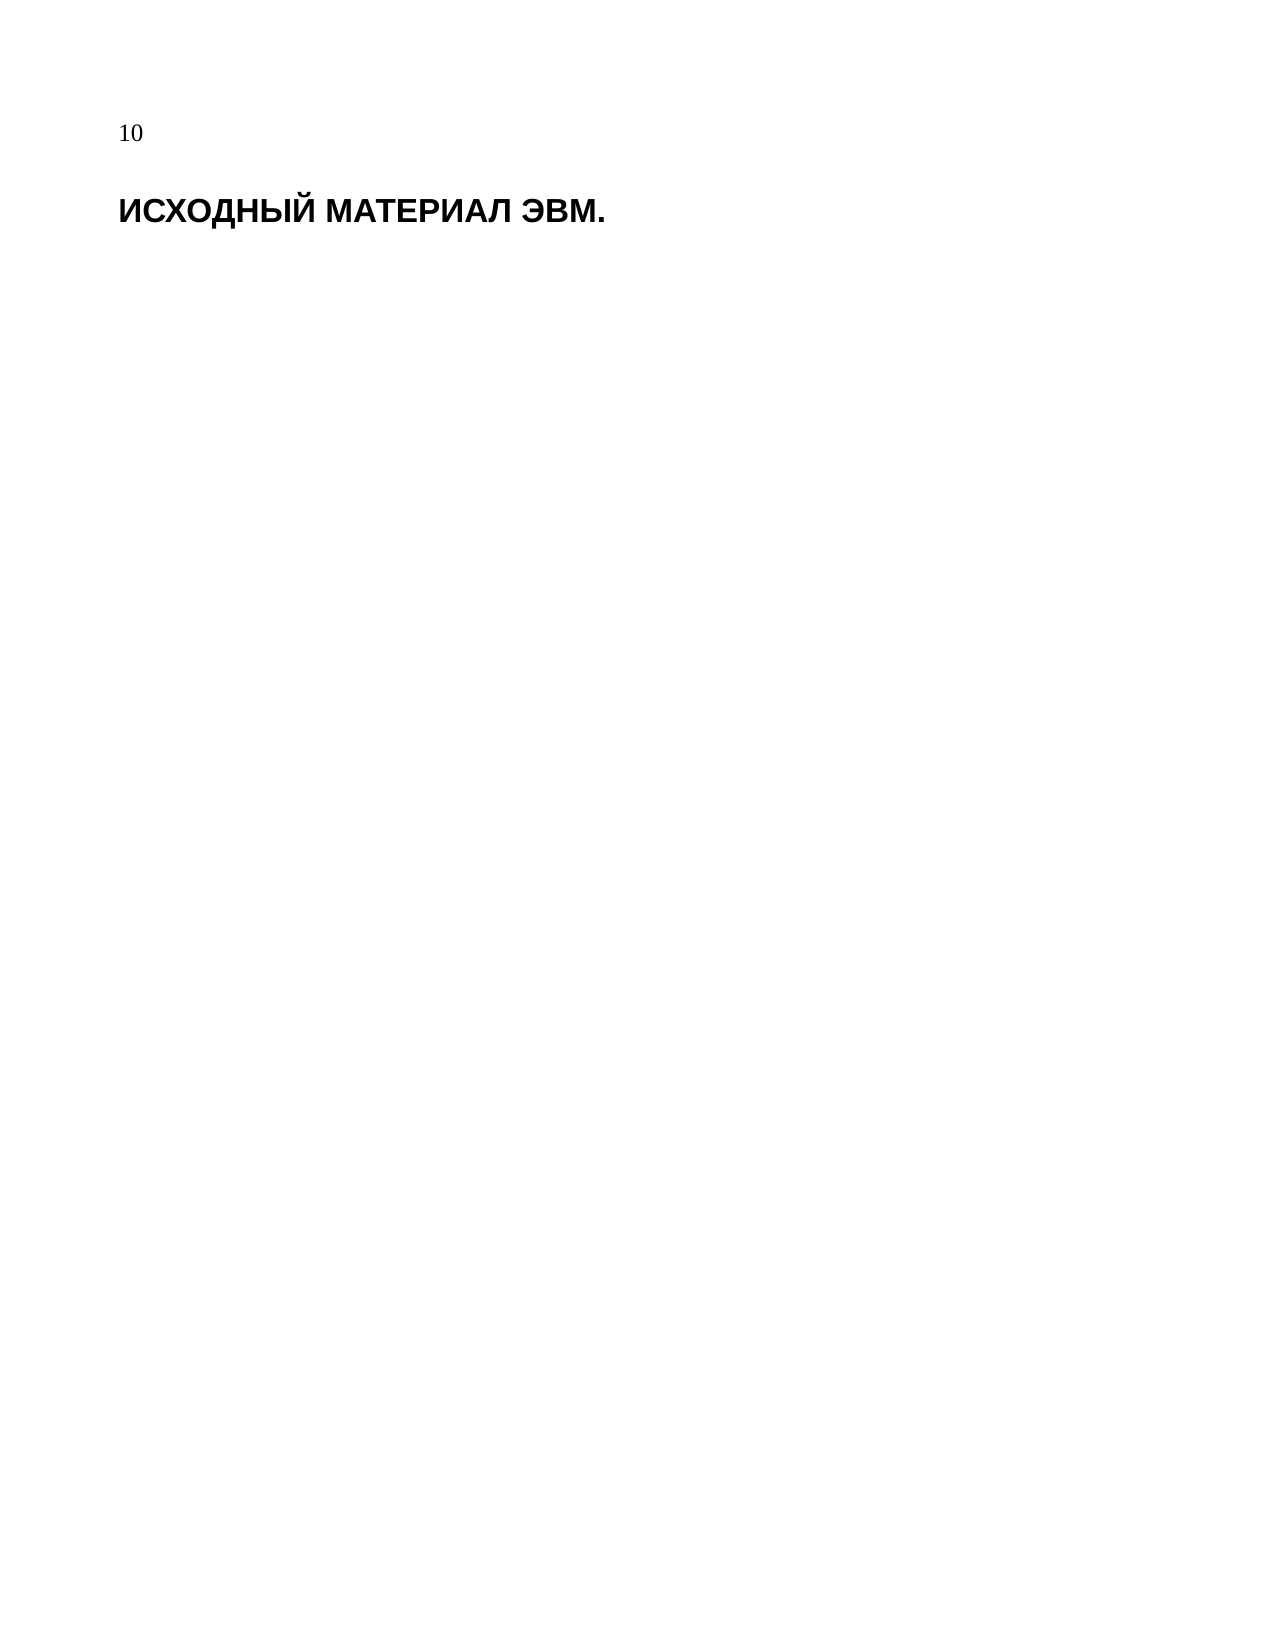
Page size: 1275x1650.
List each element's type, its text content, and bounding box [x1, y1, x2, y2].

subtitle ИСХОДНЫЙ МАТЕРИАЛ ЭВМ. [118, 191, 1157, 229]
